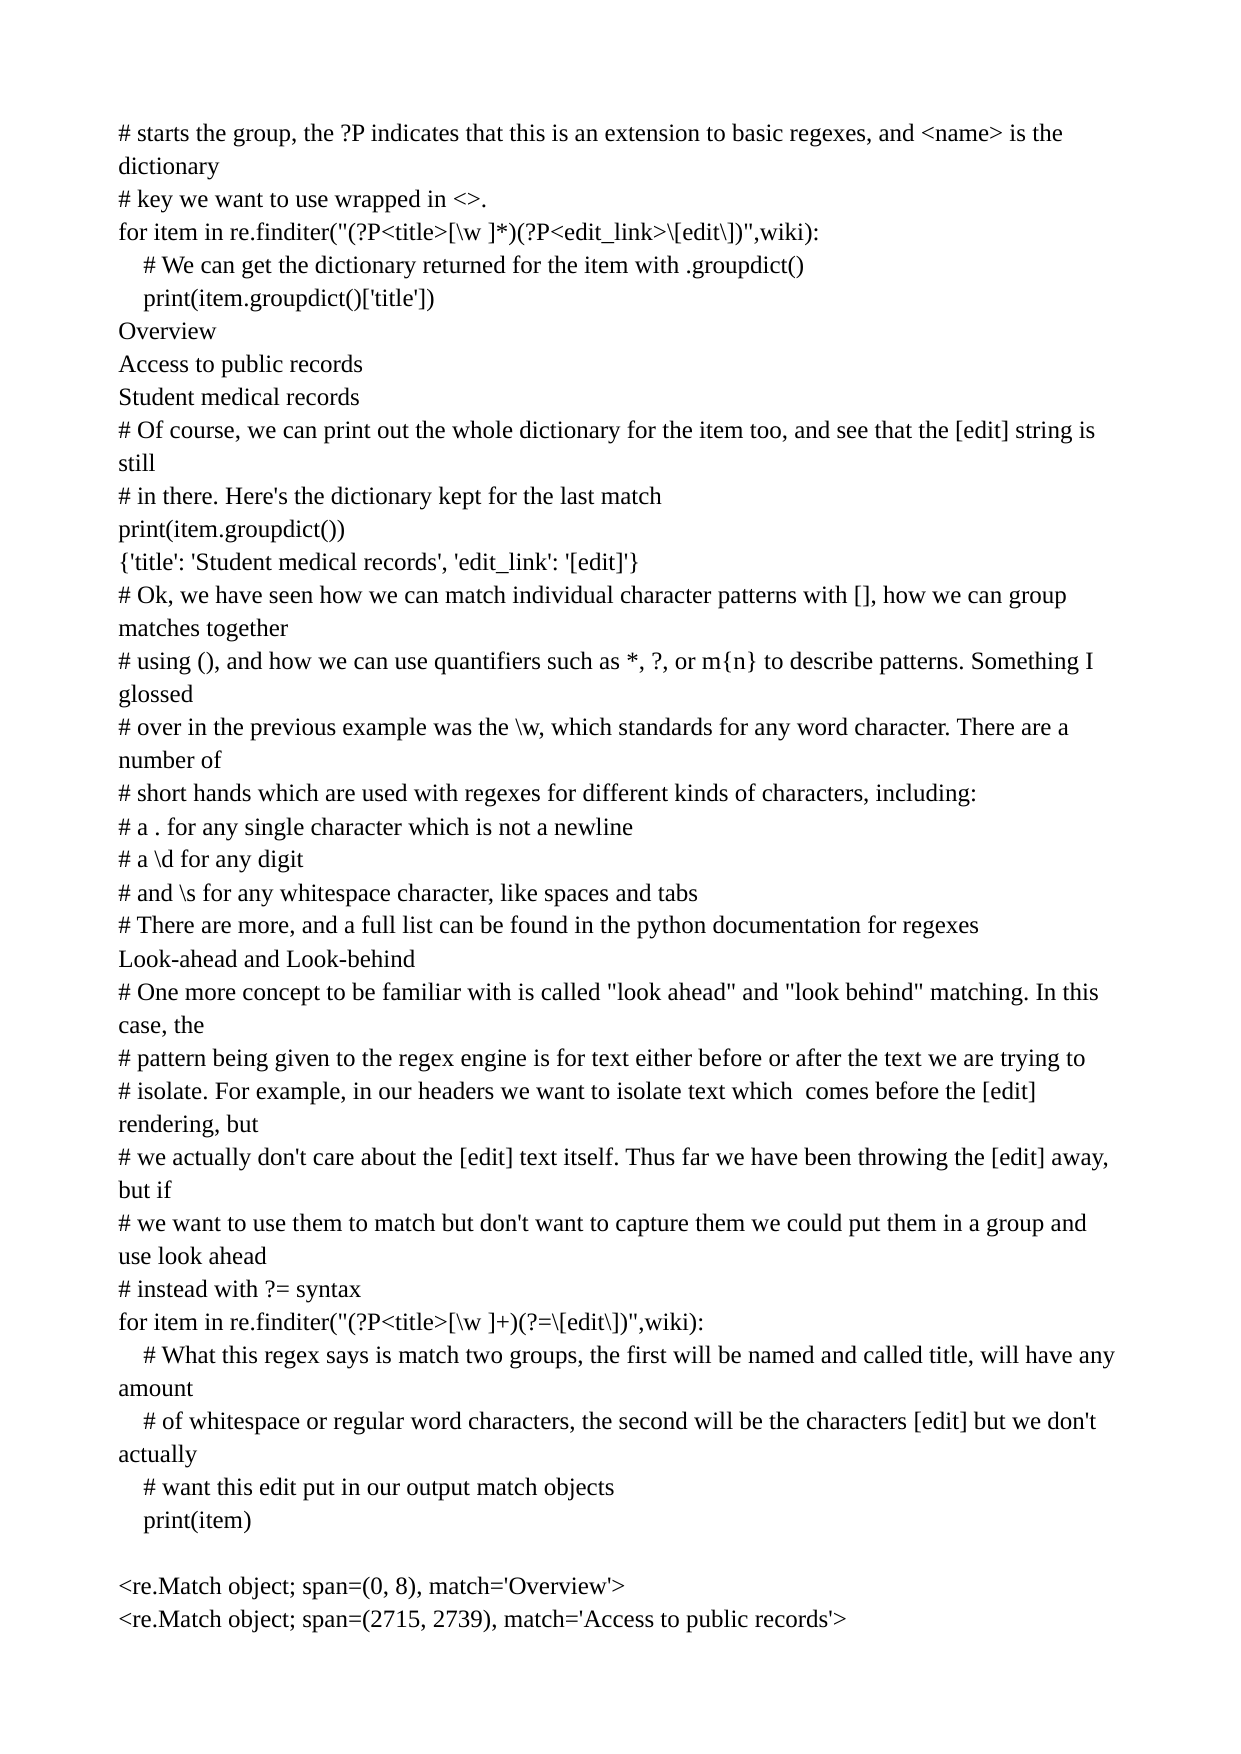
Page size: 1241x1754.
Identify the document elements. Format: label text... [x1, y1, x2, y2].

text # key we want to use wrapped in <>. [118, 184, 1122, 213]
text <re.Match object; span=(0, 8), match='Overview'> [118, 1571, 1122, 1600]
text # One more concept to be familiar with is called "look ahead" and "look behind" matching. In this case, the [118, 977, 1122, 1038]
text Student medical records [118, 382, 1122, 411]
text # a \d for any digit [118, 844, 1122, 873]
text # Ok, we have seen how we can match individual character patterns with [], how we can group matches together [118, 580, 1122, 642]
text print(item) [118, 1505, 1122, 1534]
text # Of course, we can print out the whole dictionary for the item too, and see that the [edit] string is still [118, 415, 1122, 477]
text # pattern being given to the regex engine is for text either before or after the text we are trying to [118, 1043, 1122, 1071]
text Overview [118, 316, 1122, 345]
text # There are more, and a full list can be found in the python documentation for regexes [118, 911, 1122, 939]
text for item in re.finditer("(?P<title>[\w ]*)(?P<edit_link>\[edit\])",wiki): [118, 217, 1122, 246]
text # of whitespace or regular word characters, the second will be the characters [edit] but we don't actually [118, 1406, 1122, 1468]
text # want this edit put in our output match objects [118, 1472, 1122, 1501]
text # isolate. For example, in our headers we want to isolate text which comes before the [edit] rendering, but [118, 1076, 1122, 1137]
text # short hands which are used with regexes for different kinds of characters, including: [118, 778, 1122, 807]
text ​ [118, 1538, 1122, 1567]
text # We can get the dictionary returned for the item with .groupdict() [118, 250, 1122, 279]
text # and \s for any whitespace character, like spaces and tabs [118, 878, 1122, 906]
text print(item.groupdict()) [118, 514, 1122, 543]
text # we actually don't care about the [edit] text itself. Thus far we have been throwing the [edit] away, but if [118, 1142, 1122, 1203]
text for item in re.finditer("(?P<title>[\w ]+)(?=\[edit\])",wiki): [118, 1307, 1122, 1336]
text # What this regex says is match two groups, the first will be named and called title, will have any amount [118, 1340, 1122, 1402]
text # in there. Here's the dictionary kept for the last match [118, 481, 1122, 510]
text Access to public records [118, 349, 1122, 378]
text # using (), and how we can use quantifiers such as *, ?, or m{n} to describe patterns. Something I glossed [118, 646, 1122, 708]
text # instead with ?= syntax [118, 1274, 1122, 1303]
text # starts the group, the ?P indicates that this is an extension to basic regexes, and <name> is the dictionary [118, 118, 1122, 180]
text Look-ahead and Look-behind [118, 944, 1122, 972]
text # we want to use them to match but don't want to capture them we could put them in a group and use look ahead [118, 1208, 1122, 1269]
text <re.Match object; span=(2715, 2739), match='Access to public records'> [118, 1604, 1122, 1633]
text # a . for any single character which is not a newline [118, 812, 1122, 840]
text {'title': 'Student medical records', 'edit_link': '[edit]'} [118, 547, 1122, 576]
text print(item.groupdict()['title']) [118, 283, 1122, 312]
text # over in the previous example was the \w, which standards for any word character. There are a number of [118, 712, 1122, 774]
